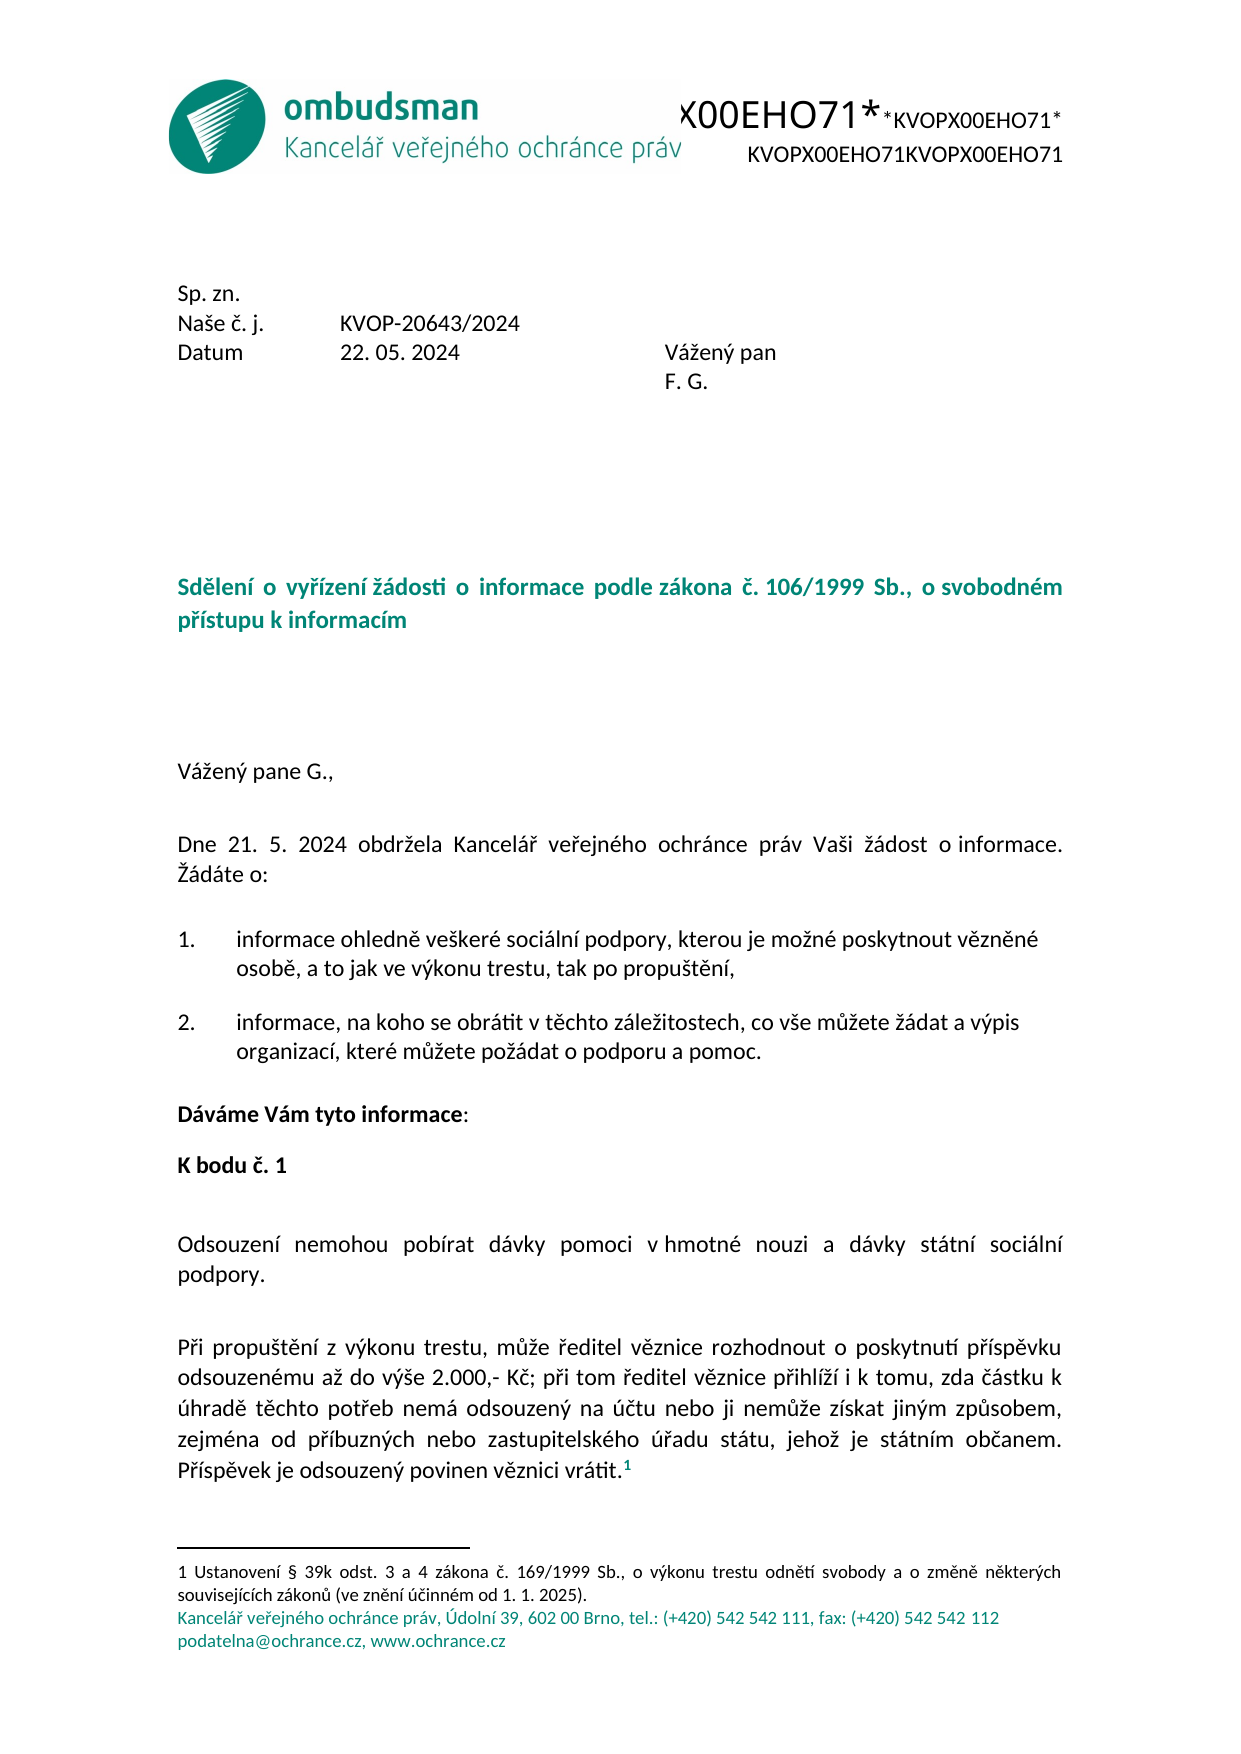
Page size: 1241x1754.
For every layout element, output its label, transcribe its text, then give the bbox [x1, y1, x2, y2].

text Při propuštění z výkonu trestu, může ředitel věznice rozhodnout o poskytnutí příspěvku odsouzenému až do výše 2.000,- Kč; při tom ředitel věznice přihlíží i k tomu, zda částku k úhradě těchto potřeb nemá odsouzený na účtu nebo ji nemůže získat jiným způsobem, zejména od příbuzných nebo zastupitelského úřadu státu, jehož je státním občanem. Příspěvek je odsouzený povinen věznici vrátit. [177, 1332, 1063, 1484]
list informace, na koho se obrátit v těchto záležitostech, co vše můžete žádat a výpis organizací, které můžete požádat o podporu a pomoc. [177, 1007, 1063, 1066]
table_header Sp. zn. Naše č. j. Datum [177, 220, 340, 513]
text Dáváme Vám tyto informace: [177, 1099, 1063, 1128]
text Dne 21. 5. 2024 obdržela Kancelář veřejného ochránce práv Vaši žádost o informace. Žádáte o: [177, 829, 1063, 889]
subtitle Sdělení o vyřízení žádosti o informace podle zákona č. 106/1999 Sb., o svobodném přístupu k informacím [177, 571, 1063, 635]
table_header KVOP-20643/2024 22. 05. 2024 [340, 220, 664, 513]
text Vážený pane G., [177, 756, 1063, 786]
subtitle K bodu č. 1 [177, 1151, 1063, 1180]
text Ustanovení § 39k odst. 3 a 4 zákona č. 169/1999 Sb., o výkonu trestu odnětí svobody a o změně některých souvisejících zákonů (ve znění účinném od 1. 1. 2025). [177, 1560, 1063, 1606]
list informace ohledně veškeré sociální podpory, kterou je možné poskytnout vězněné osobě, a to jak ve výkonu trestu, tak po propuštění, [177, 924, 1063, 982]
table_header Vážený pan F. G. [665, 220, 1087, 513]
text Odsouzení nemohou pobírat dávky pomoci v hmotné nouzi a dávky státní sociální podpory. [177, 1229, 1063, 1289]
